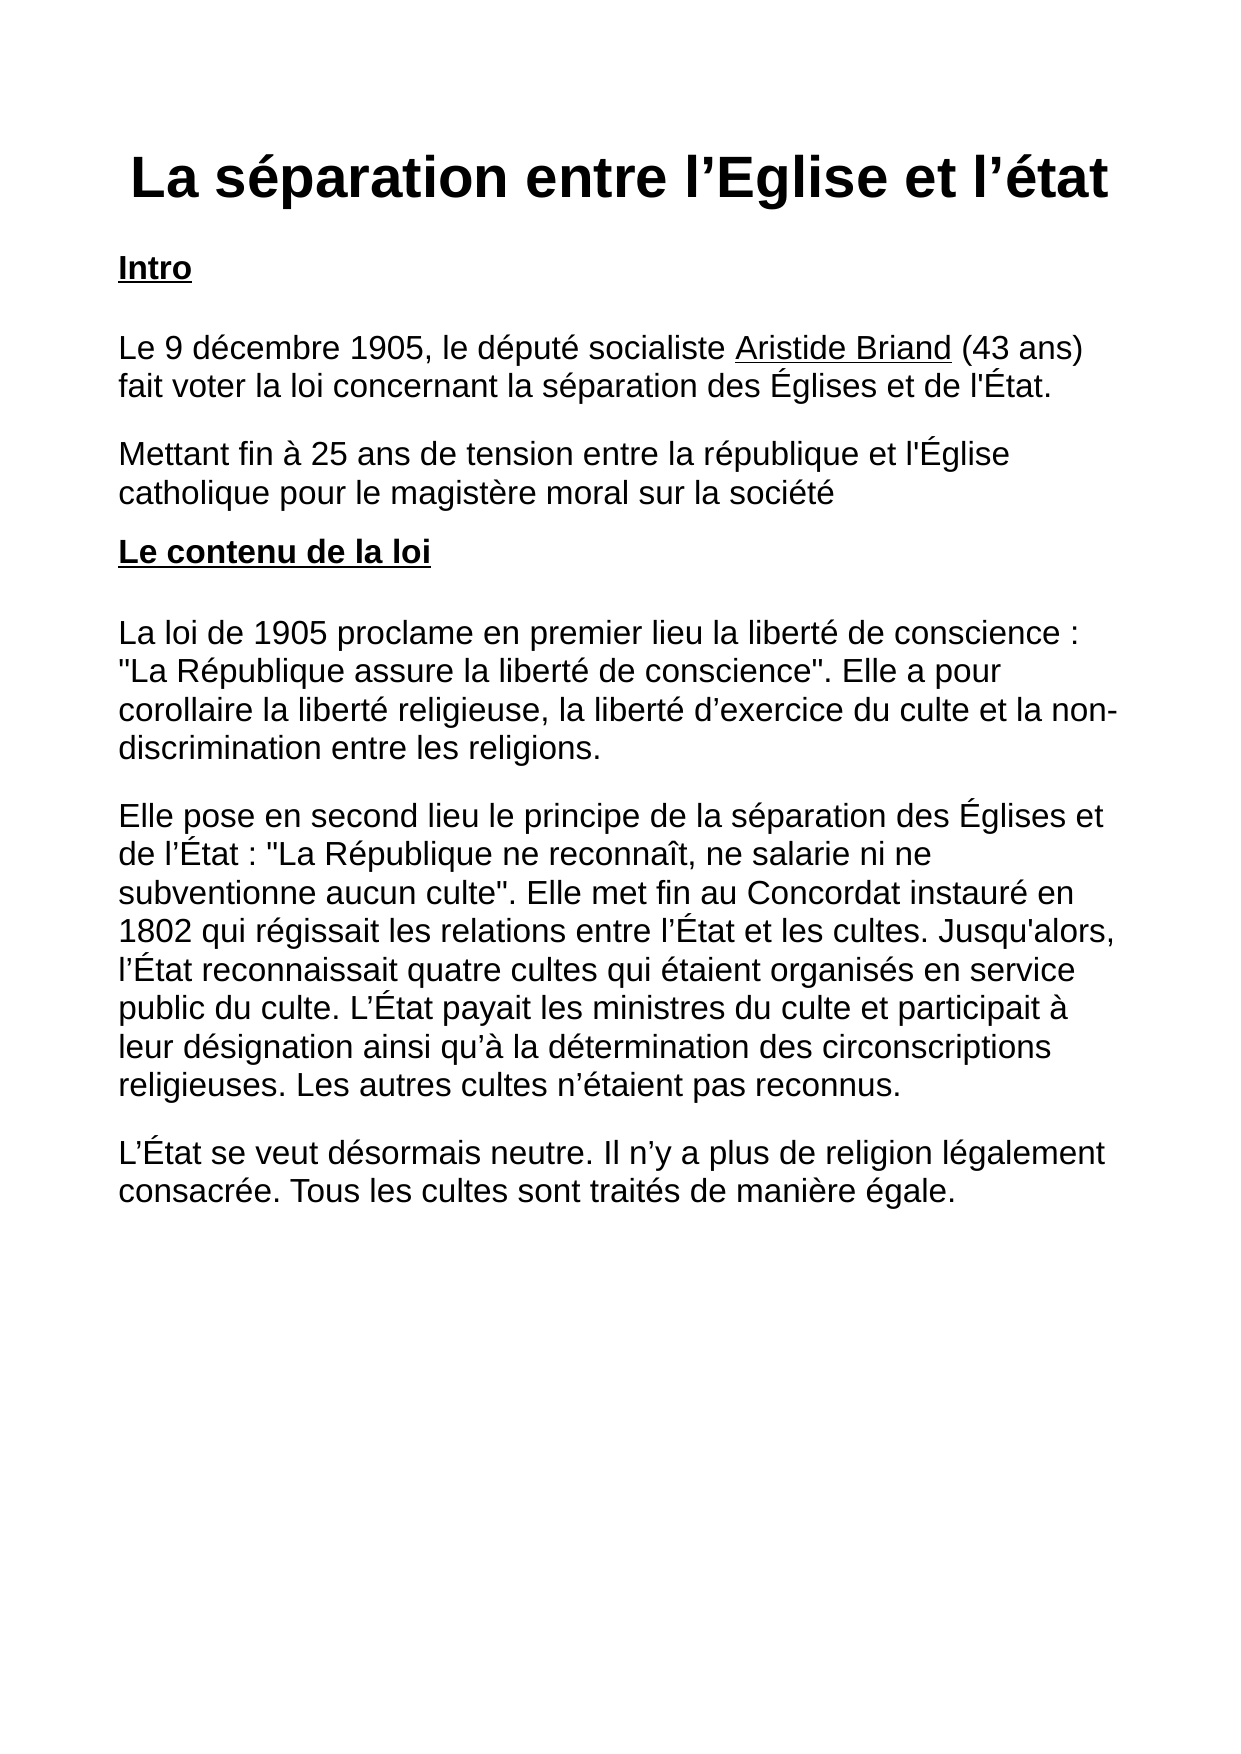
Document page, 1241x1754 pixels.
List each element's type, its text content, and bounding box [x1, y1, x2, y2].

text Elle pose en second lieu le principe de la séparation des Églises et de l’État : "La République ne reconnaît, ne salarie ni ne subventionne aucun culte". Elle met fin au Concordat instauré en 1802 qui régissait les relations entre l’État et les cultes. Jusqu'alors, l’État reconnaissait quatre cultes qui étaient organisés en service public du culte. L’État payait les ministres du culte et participait à leur désignation ainsi qu’à la détermination des circonscriptions religieuses. Les autres cultes n’étaient pas reconnus. [118, 796, 1122, 1103]
subtitle Le contenu de la loi [118, 532, 1122, 571]
text La loi de 1905 proclame en premier lieu la liberté de conscience : "La République assure la liberté de conscience". Elle a pour corollaire la liberté religieuse, la liberté d’exercice du culte et la non-discrimination entre les religions. [118, 613, 1122, 767]
text Mettant fin à 25 ans de tension entre la république et l'Église catholique pour le magistère moral sur la société [118, 434, 1122, 511]
subtitle Intro [118, 248, 1122, 286]
text Le 9 décembre 1905, le député socialiste Aristide Briand (43 ans) fait voter la loi concernant la séparation des Églises et de l'État. [118, 328, 1122, 405]
title La séparation entre l’Eglise et l’état [118, 143, 1122, 210]
text L’État se veut désormais neutre. Il n’y a plus de religion légalement consacrée. Tous les cultes sont traités de manière égale. [118, 1133, 1122, 1210]
